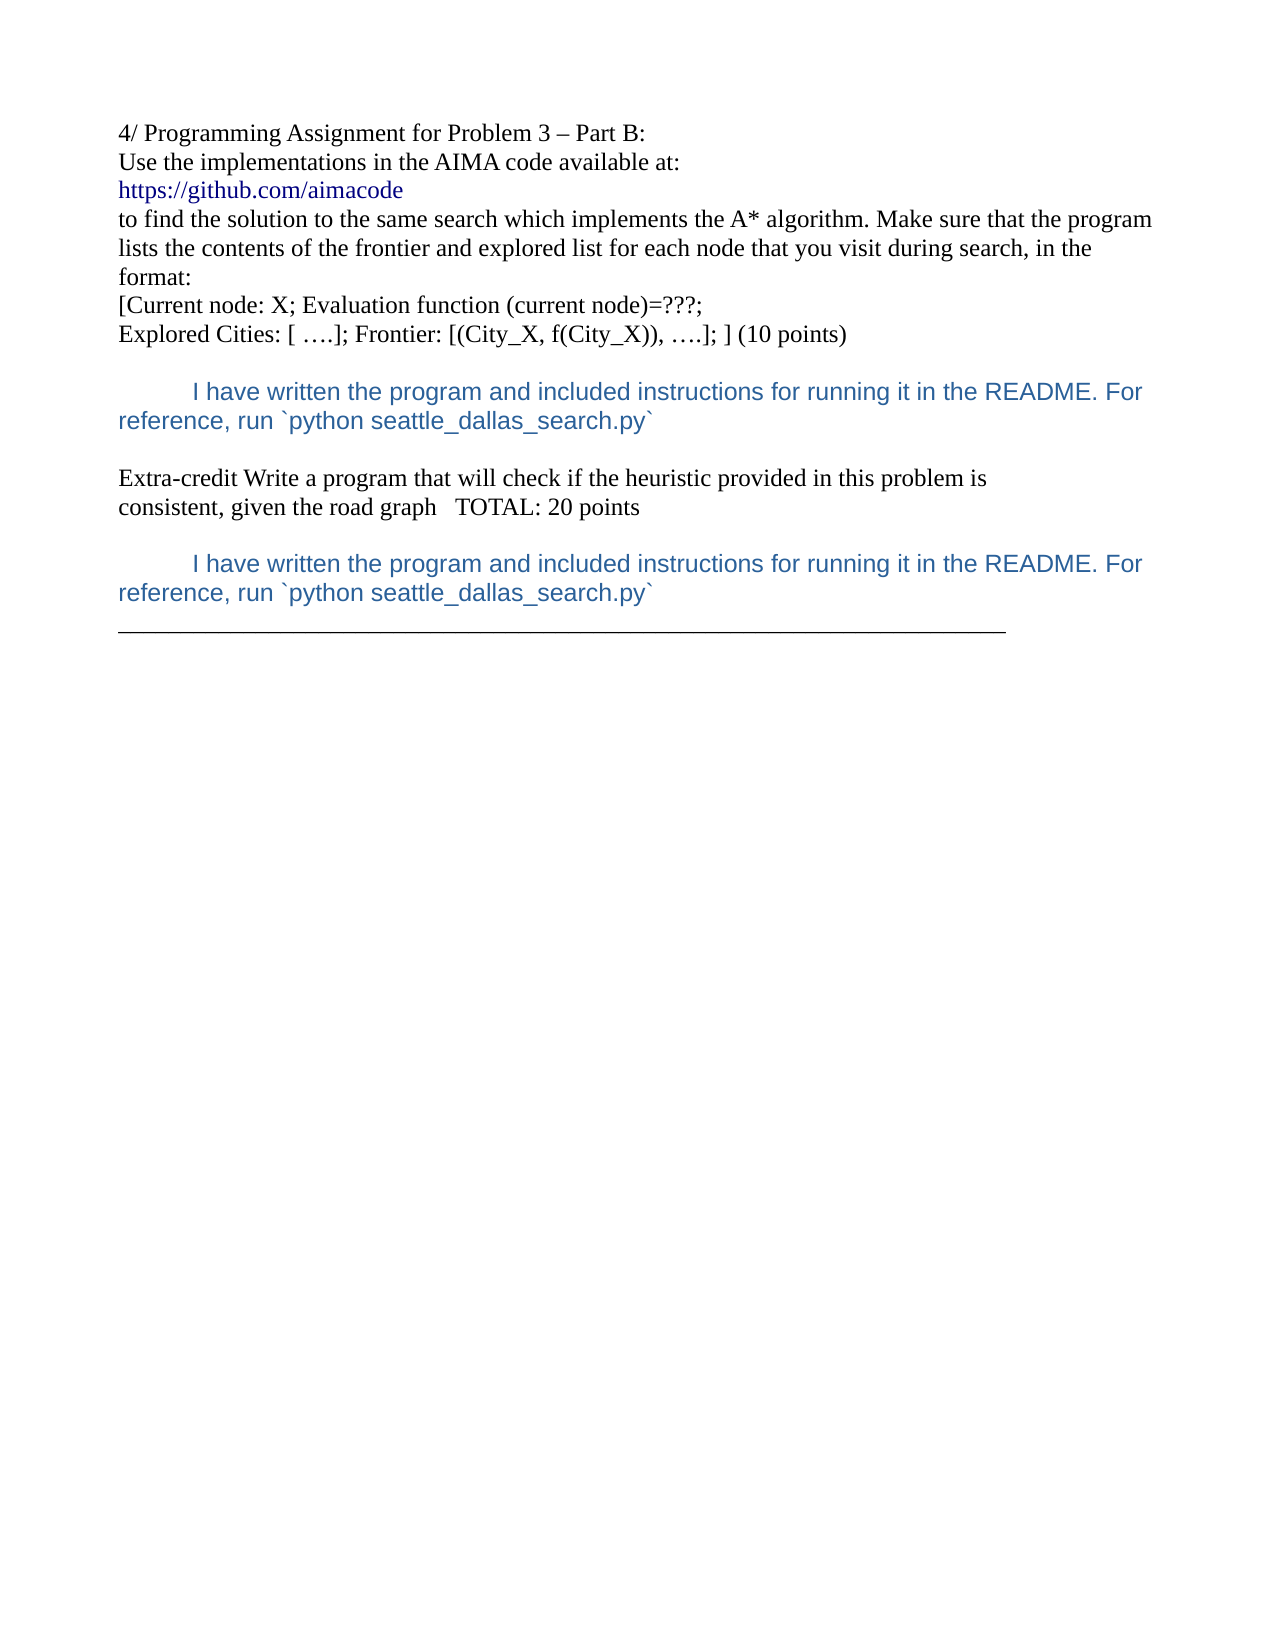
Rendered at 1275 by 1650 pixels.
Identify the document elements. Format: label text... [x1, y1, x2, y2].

text I have written the program and included instructions for running it in the README. For reference, run `python seattle_dallas_search.py` [118, 549, 1157, 607]
text Use the implementations in the AIMA code available at: [118, 147, 1157, 176]
text I have written the program and included instructions for running it in the README. For reference, run `python seattle_dallas_search.py` [118, 377, 1157, 434]
text https://github.com/aimacode [118, 176, 1157, 204]
text _______________________________________________________________________ [118, 607, 1157, 636]
text to find the solution to the same search which implements the A* algorithm. Make sure that the program lists the contents of the frontier and explored list for each node that you visit during search, in the format: [118, 204, 1157, 291]
text consistent, given the road graph TOTAL: 20 points [118, 492, 1157, 521]
text [Current node: X; Evaluation function (current node)=???; [118, 291, 1157, 319]
text Explored Cities: [ ….]; Frontier: [(City_X, f(City_X)), ….]; ] (10 points) [118, 319, 1157, 348]
text 4/ Programming Assignment for Problem 3 – Part B: [118, 118, 1157, 147]
text Extra-credit Write a program that will check if the heuristic provided in this problem is [118, 463, 1157, 492]
